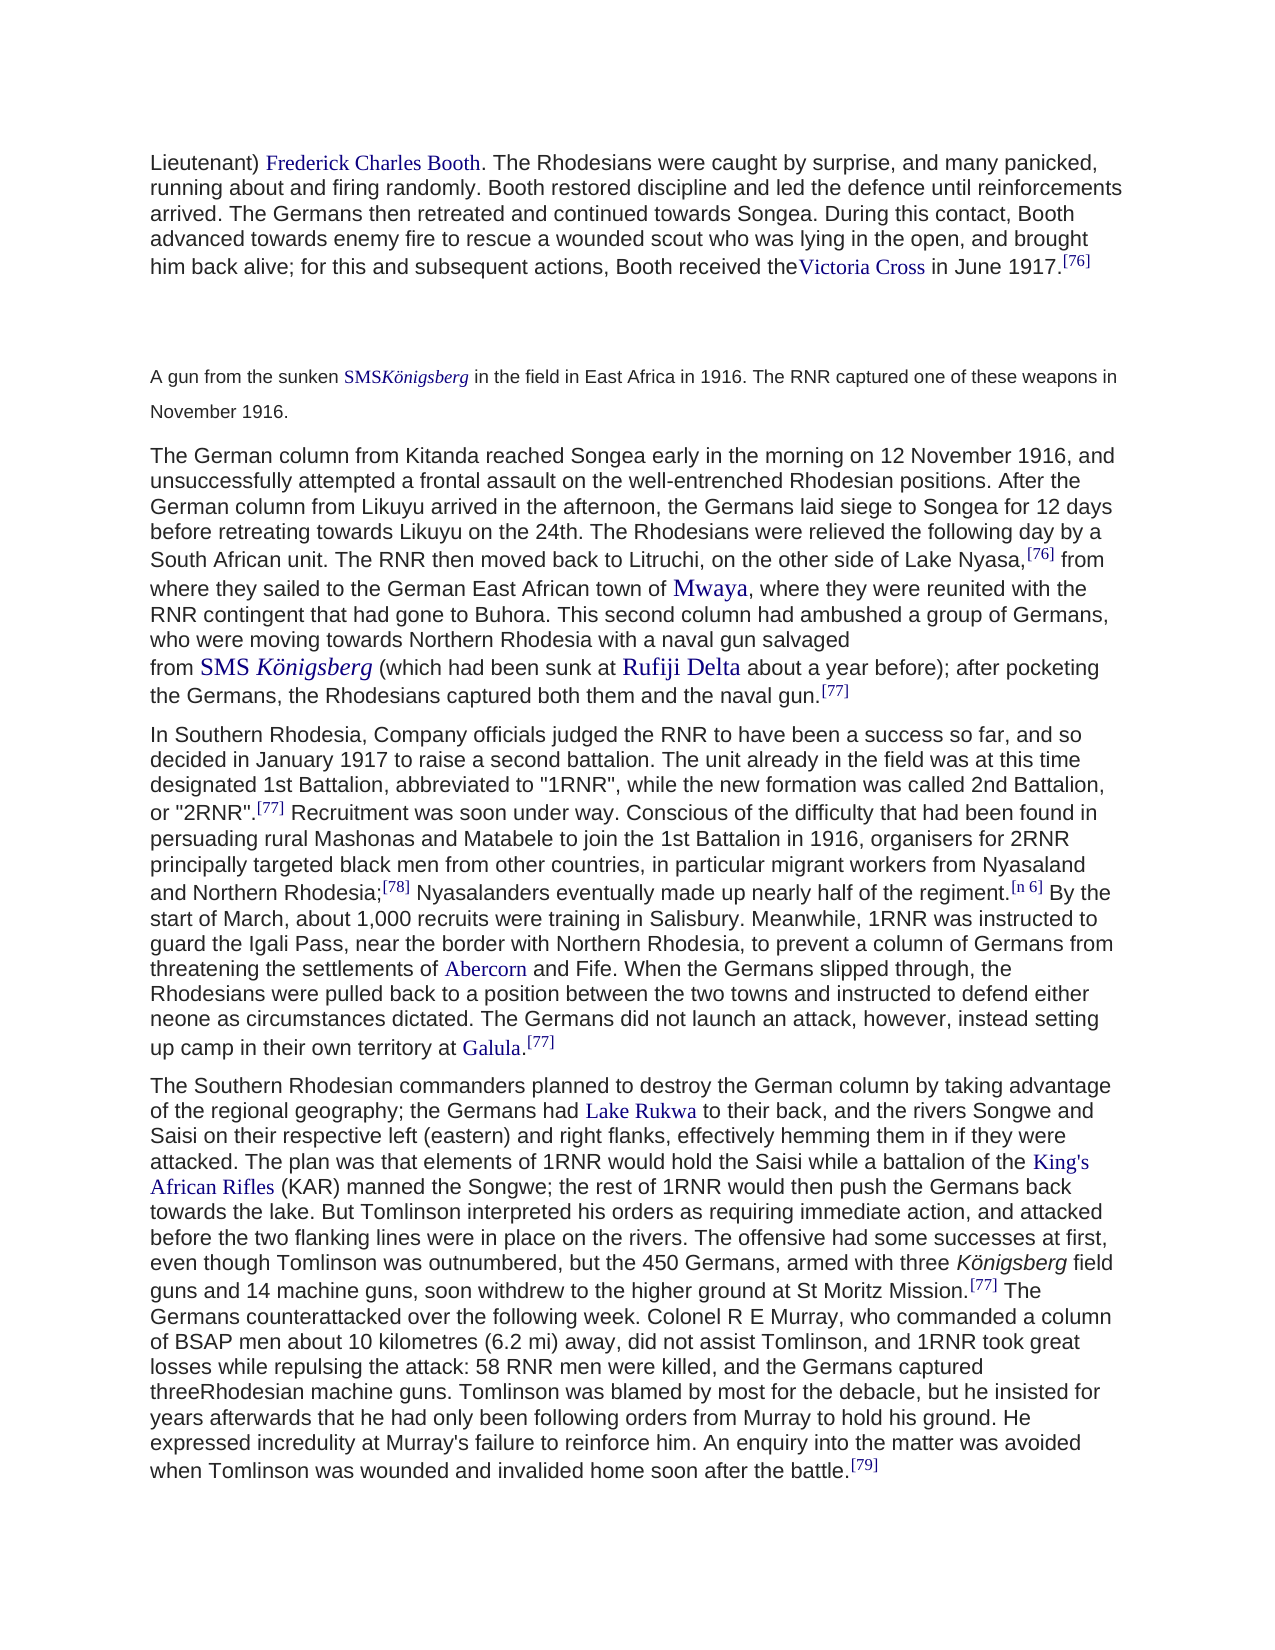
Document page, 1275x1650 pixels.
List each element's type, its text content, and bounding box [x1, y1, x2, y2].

text The Southern Rhodesian commanders planned to destroy the German column by taking advantage of the regional geography; the Germans had Lake Rukwa to their back, and the rivers Songwe and Saisi on their respective left (eastern) and right flanks, effectively hemming them in if they were attacked. The plan was that elements of 1RNR would hold the Saisi while a battalion of the King's African Rifles (KAR) manned the Songwe; the rest of 1RNR would then push the Germans back towards the lake. But Tomlinson interpreted his orders as requiring immediate action, and attacked before the two flanking lines were in place on the rivers. The offensive had some successes at first, even though Tomlinson was outnumbered, but the 450 Germans, armed with three Königsberg field guns and 14 machine guns, soon withdrew to the higher ground at St Moritz Mission.[77] The Germans counterattacked over the following week. Colonel R E Murray, who commanded a column of BSAP men about 10 kilometres (6.2 mi) away, did not assist Tomlinson, and 1RNR took great losses while repulsing the attack: 58 RNR men were killed, and the Germans captured threeRhodesian machine guns. Tomlinson was blamed by most for the debacle, but he insisted for years afterwards that he had only been following orders from Murray to hold his ground. He expressed incredulity at Murray's failure to reinforce him. An enquiry into the matter was avoided when Tomlinson was wounded and invalided home soon after the battle.[79] [150, 1073, 1125, 1483]
text In Southern Rhodesia, Company officials judged the RNR to have been a success so far, and so decided in January 1917 to raise a second battalion. The unit already in the field was at this time designated 1st Battalion, abbreviated to "1RNR", while the new formation was called 2nd Battalion, or "2RNR".[77] Recruitment was soon under way. Conscious of the difficulty that had been found in persuading rural Mashonas and Matabele to join the 1st Battalion in 1916, organisers for 2RNR principally targeted black men from other countries, in particular migrant workers from Nyasaland and Northern Rhodesia;[78] Nyasalanders eventually made up nearly half of the regiment.[n 6] By the start of March, about 1,000 recruits were training in Salisbury. Meanwhile, 1RNR was instructed to guard the Igali Pass, near the border with Northern Rhodesia, to prevent a column of Germans from threatening the settlements of Abercorn and Fife. When the Germans slipped through, the Rhodesians were pulled back to a position between the two towns and instructed to defend either neone as circumstances dictated. The Germans did not launch an attack, however, instead setting up camp in their own territory at Galula.[77] [150, 722, 1125, 1060]
text A gun from the sunken SMSKönigsberg in the field in East Africa in 1916. The RNR captured one of these weapons in November 1916. [150, 352, 1125, 422]
text Lieutenant) Frederick Charles Booth. The Rhodesians were caught by surprise, and many panicked, running about and firing randomly. Booth restored discipline and led the defence until reinforcements arrived. The Germans then retreated and continued towards Songea. During this contact, Booth advanced towards enemy fire to rescue a wounded scout who was lying in the open, and brought him back alive; for this and subsequent actions, Booth received theVictoria Cross in June 1917.[76] [150, 150, 1125, 280]
text The German column from Kitanda reached Songea early in the morning on 12 November 1916, and unsuccessfully attempted a frontal assault on the well-entrenched Rhodesian positions. After the German column from Likuyu arrived in the afternoon, the Germans laid siege to Songea for 12 days before retreating towards Likuyu on the 24th. The Rhodesians were relieved the following day by a South African unit. The RNR then moved back to Litruchi, on the other side of Lake Nyasa,[76] from where they sailed to the German East African town of Mwaya, where they were reunited with the RNR contingent that had gone to Buhora. This second column had ambushed a group of Germans, who were moving towards Northern Rhodesia with a naval gun salvaged from SMS Königsberg (which had been sunk at Rufiji Delta about a year before); after pocketing the Germans, the Rhodesians captured both them and the naval gun.[77] [150, 443, 1125, 709]
